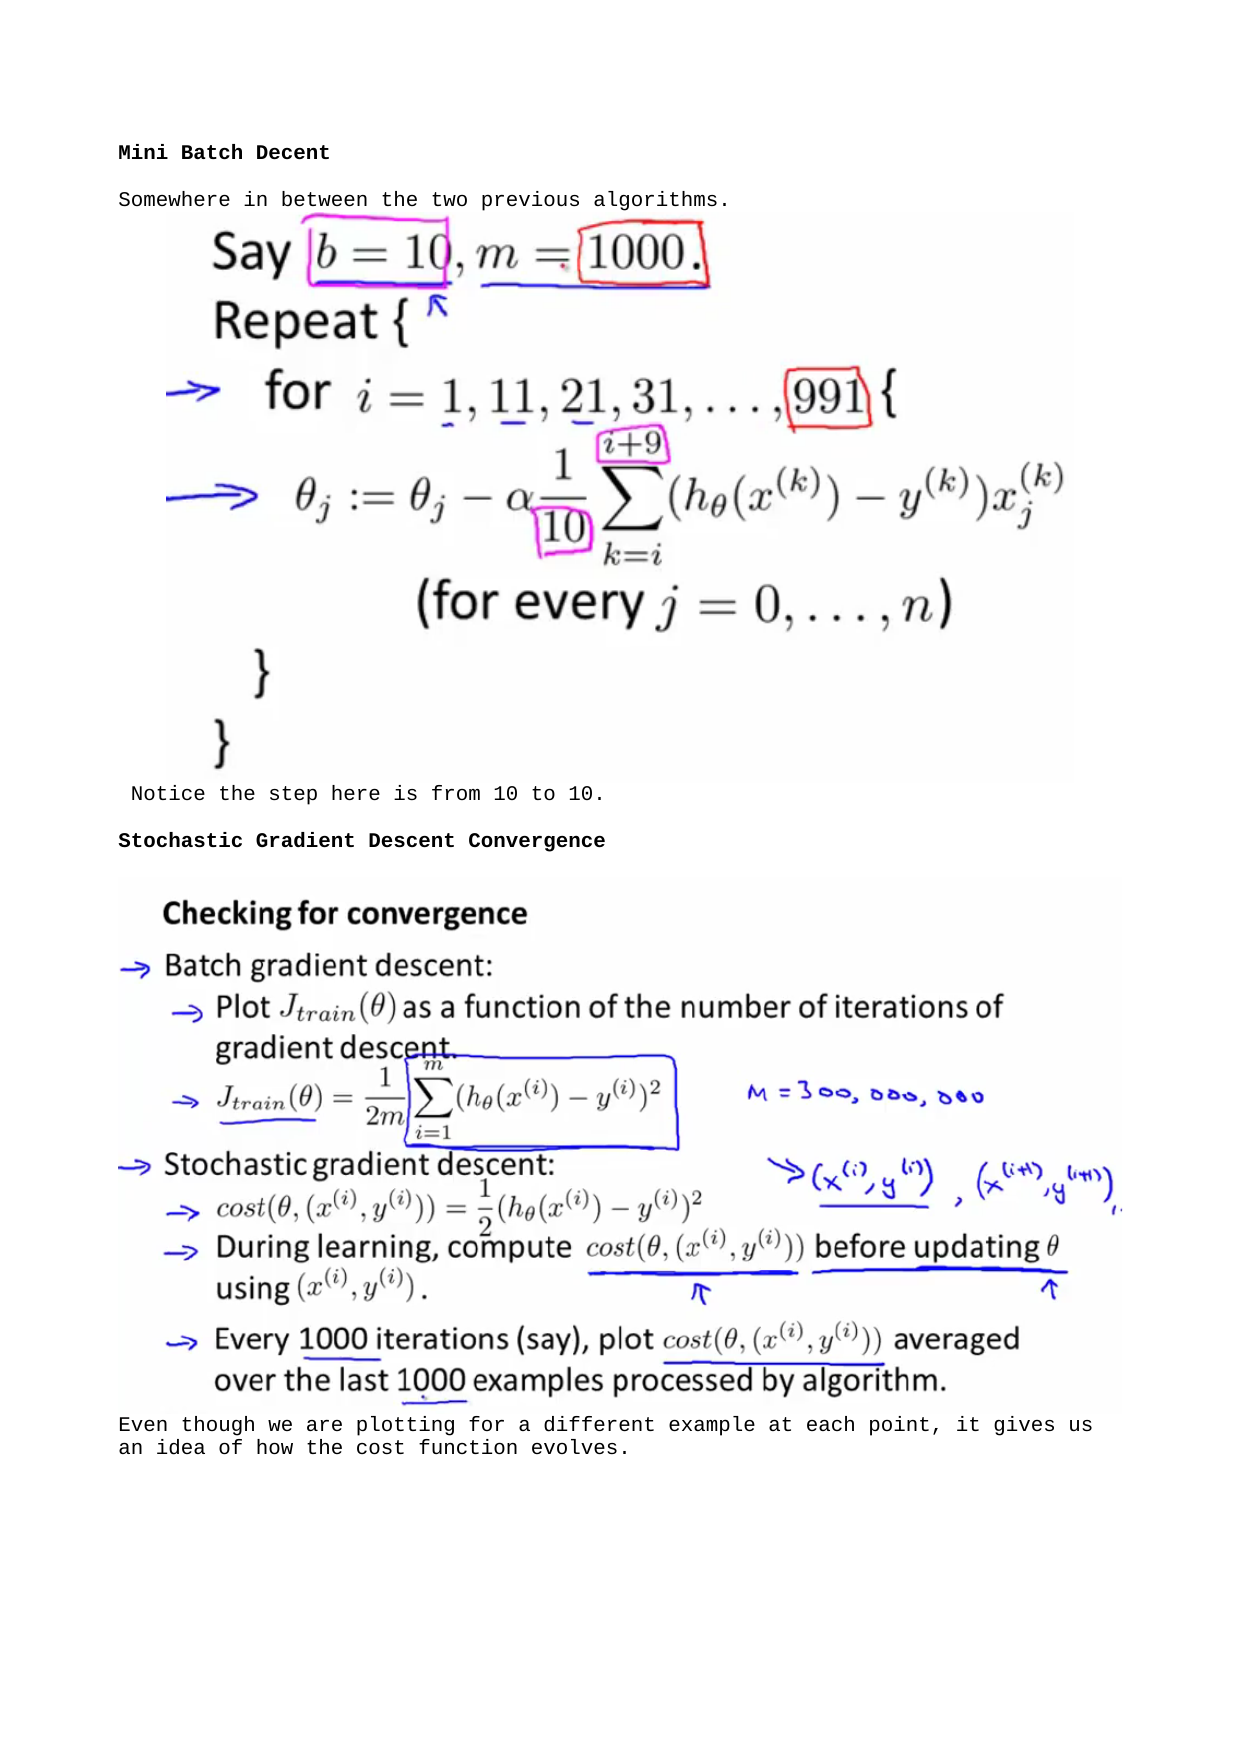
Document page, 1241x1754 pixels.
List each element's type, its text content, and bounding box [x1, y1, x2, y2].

picture [118, 877, 1123, 1414]
text Stochastic Gradient Descent Convergence [118, 830, 1122, 854]
text Mini Batch Decent [118, 142, 1122, 165]
picture [166, 212, 1074, 783]
text Somewhere in between the two previous algorithms. [118, 189, 1122, 213]
text Notice the step here is from 10 to 10. [118, 213, 1122, 807]
text Even though we are plotting for a different example at each point, it gives us an idea of how the cost function evolves. [118, 1414, 1122, 1461]
